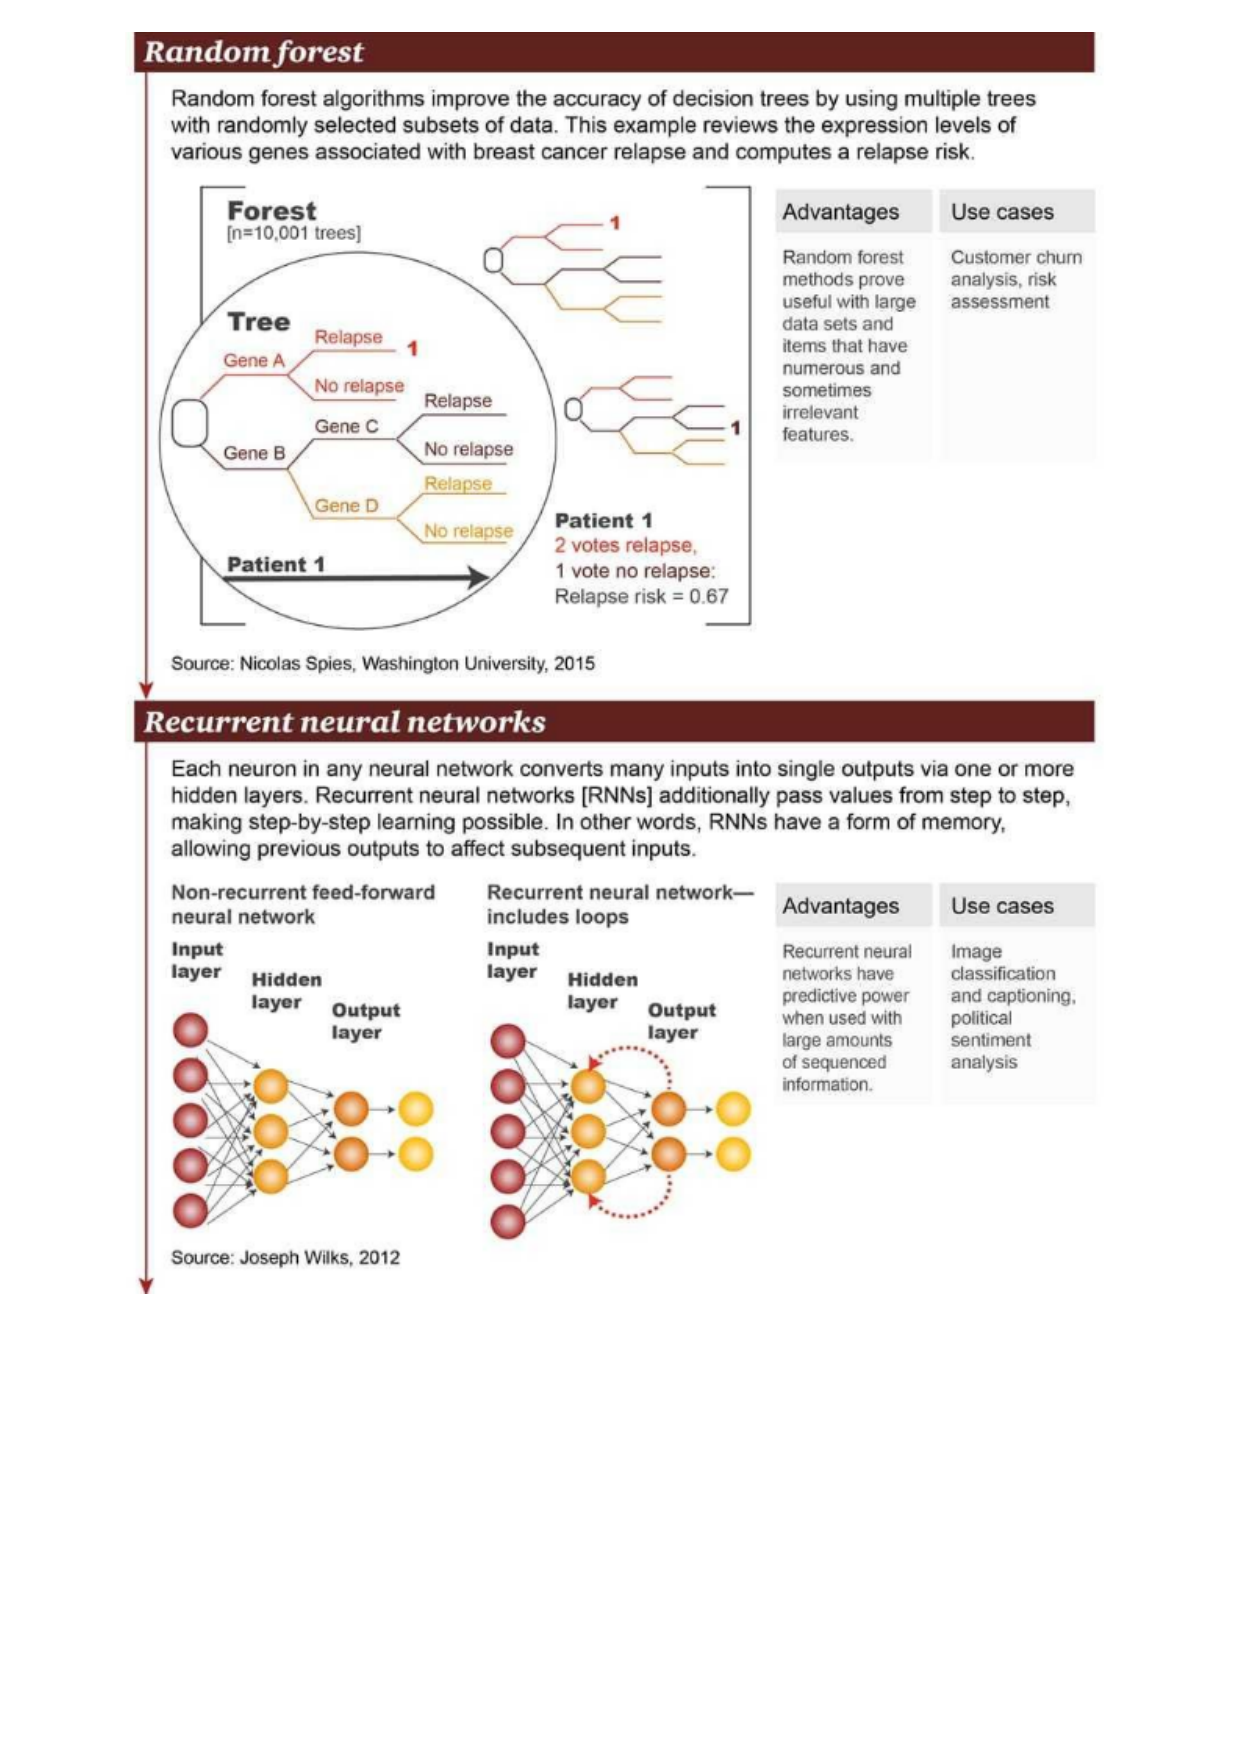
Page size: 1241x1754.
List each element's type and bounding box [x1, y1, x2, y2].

picture [125, 32, 1121, 1294]
